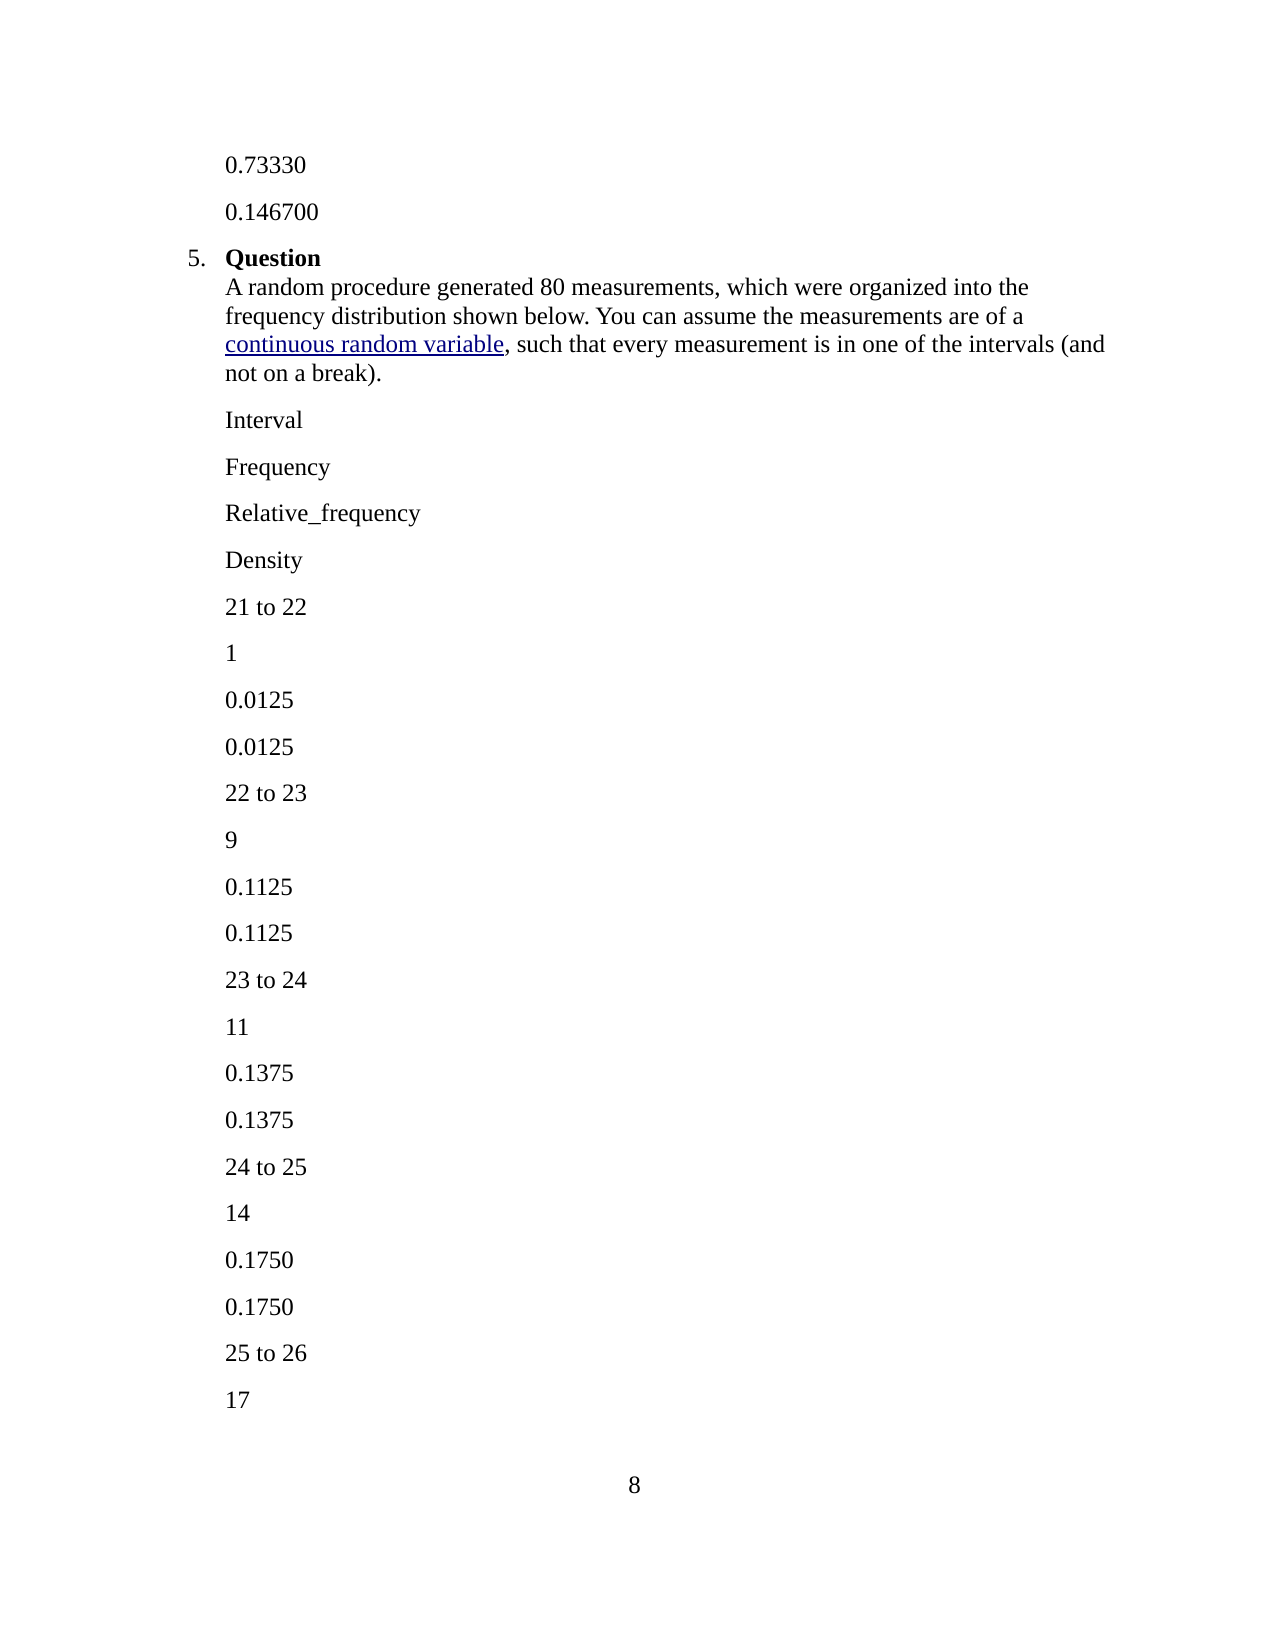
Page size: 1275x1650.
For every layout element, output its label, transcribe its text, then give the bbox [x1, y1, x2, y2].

list 24 to 25 [187, 1152, 1125, 1180]
list 0.0125 [187, 685, 1125, 714]
list Frequency [187, 452, 1125, 480]
list 0.73330 [187, 150, 1125, 179]
list 9 [187, 825, 1125, 854]
list Relative_frequency [187, 498, 1125, 527]
list 0.1125 [187, 872, 1125, 900]
list 0.1375 [187, 1058, 1125, 1087]
list 23 to 24 [187, 965, 1125, 994]
list Density [187, 545, 1125, 574]
list 0.1125 [187, 918, 1125, 947]
list 0.1375 [187, 1105, 1125, 1134]
list 17 [187, 1385, 1125, 1414]
list 14 [187, 1198, 1125, 1227]
list 1 [187, 638, 1125, 667]
list 22 to 23 [187, 778, 1125, 807]
list 21 to 22 [187, 592, 1125, 620]
list 0.1750 [187, 1245, 1125, 1274]
list 0.1750 [187, 1292, 1125, 1320]
list 0.146700 [187, 197, 1125, 225]
list 0.0125 [187, 732, 1125, 760]
list Question A random procedure generated 80 measurements, which were organized into the frequency distribution shown below. You can assume the measurements are of a continuous random variable, such that every measurement is in one of the intervals (and not on a break). [187, 243, 1125, 387]
list 11 [187, 1012, 1125, 1040]
list Interval [187, 405, 1125, 434]
list 25 to 26 [187, 1338, 1125, 1367]
